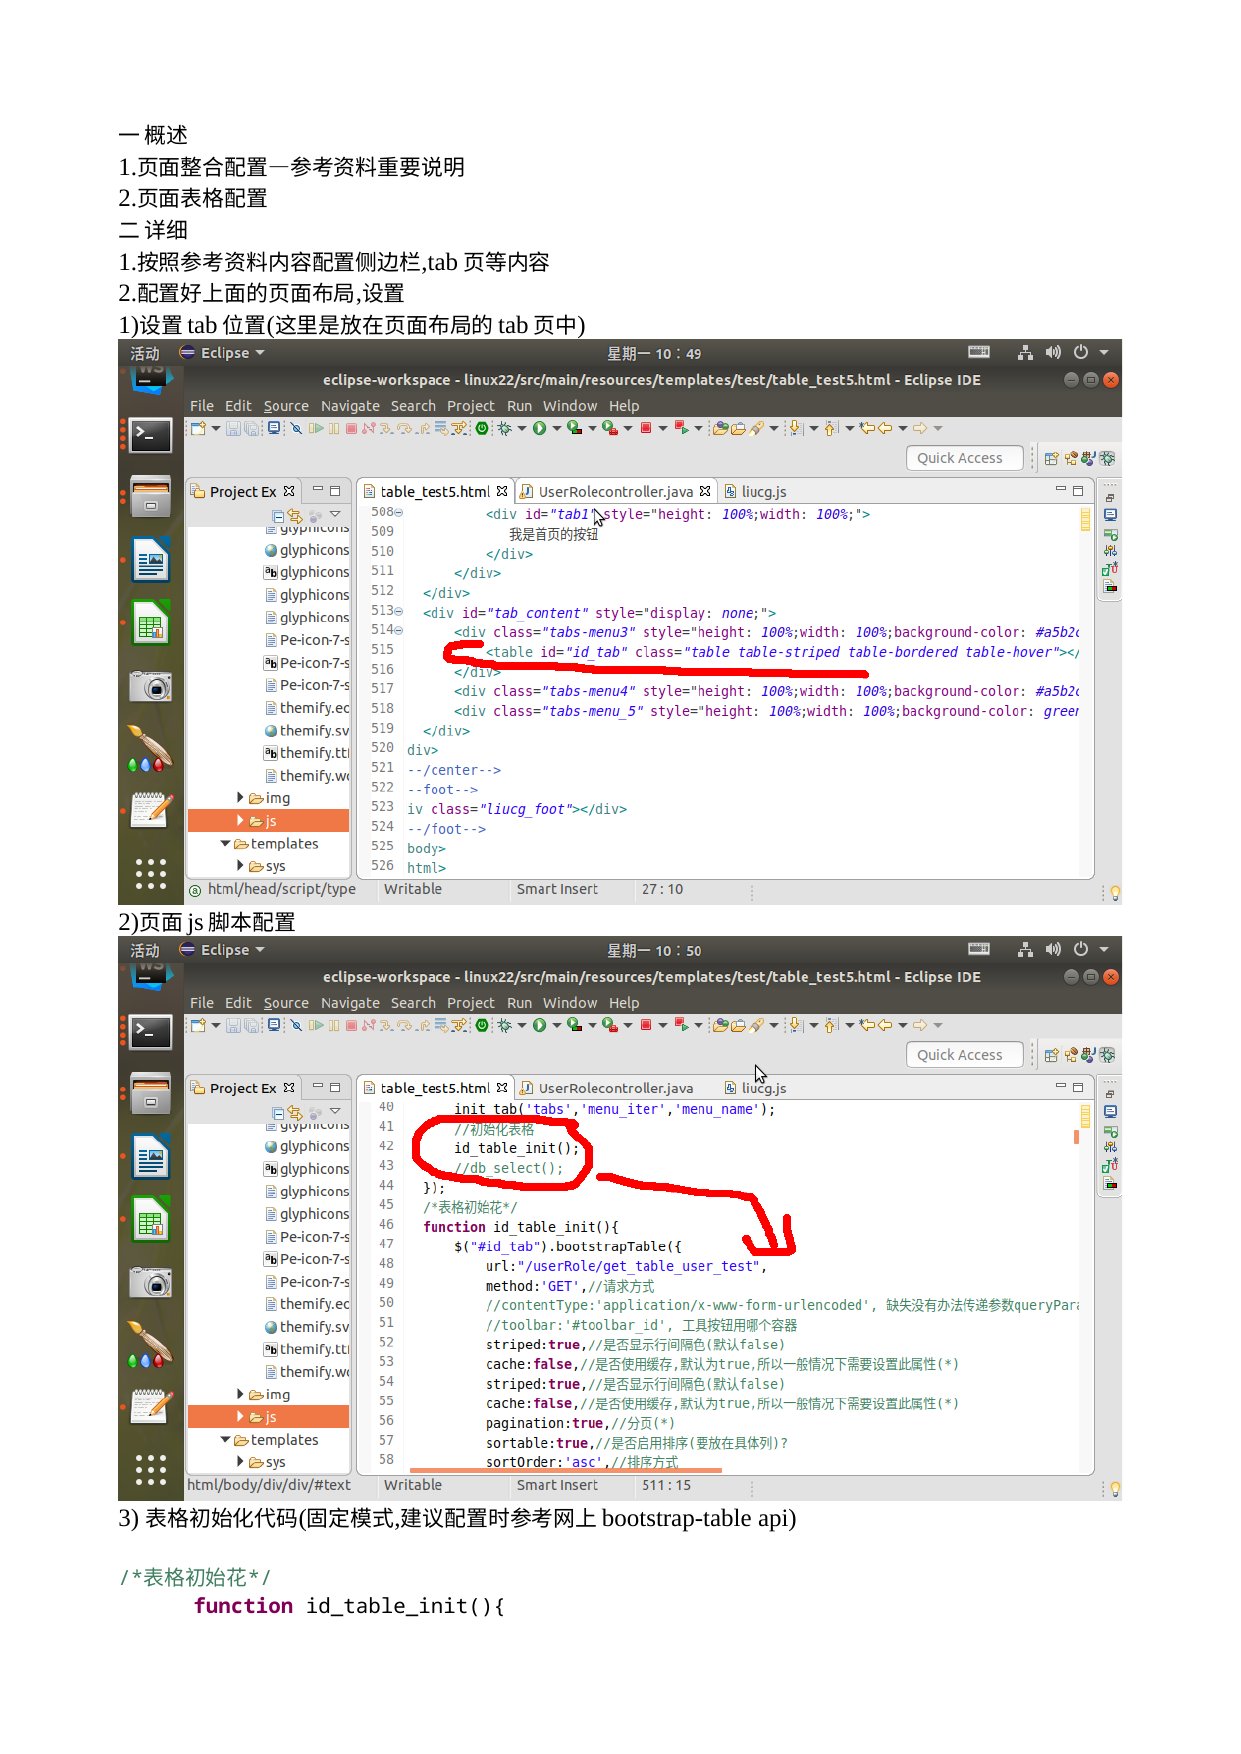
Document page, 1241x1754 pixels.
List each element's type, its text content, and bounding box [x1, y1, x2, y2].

text 2)页面js脚本配置 [118, 905, 1122, 936]
picture [118, 339, 1123, 905]
text function id_table_init(){ [118, 1592, 1122, 1620]
text 3) 表格初始化代码(固定模式,建议配置时参考网上bootstrap-table api) [118, 1501, 1122, 1532]
text 二 详细 [118, 213, 1122, 245]
picture [118, 936, 1123, 1501]
text /*表格初始花*/ [118, 1561, 1122, 1592]
text 2.页面表格配置 [118, 181, 1122, 213]
text 1.按照参考资料内容配置侧边栏,tab页等内容 [118, 245, 1122, 276]
text 1)设置tab位置(这里是放在页面布局的tab页中) [118, 308, 1122, 339]
text 2.配置好上面的页面布局,设置 [118, 276, 1122, 308]
text 一 概述 [118, 118, 1122, 150]
text 1.页面整合配置—参考资料重要说明 [118, 150, 1122, 181]
